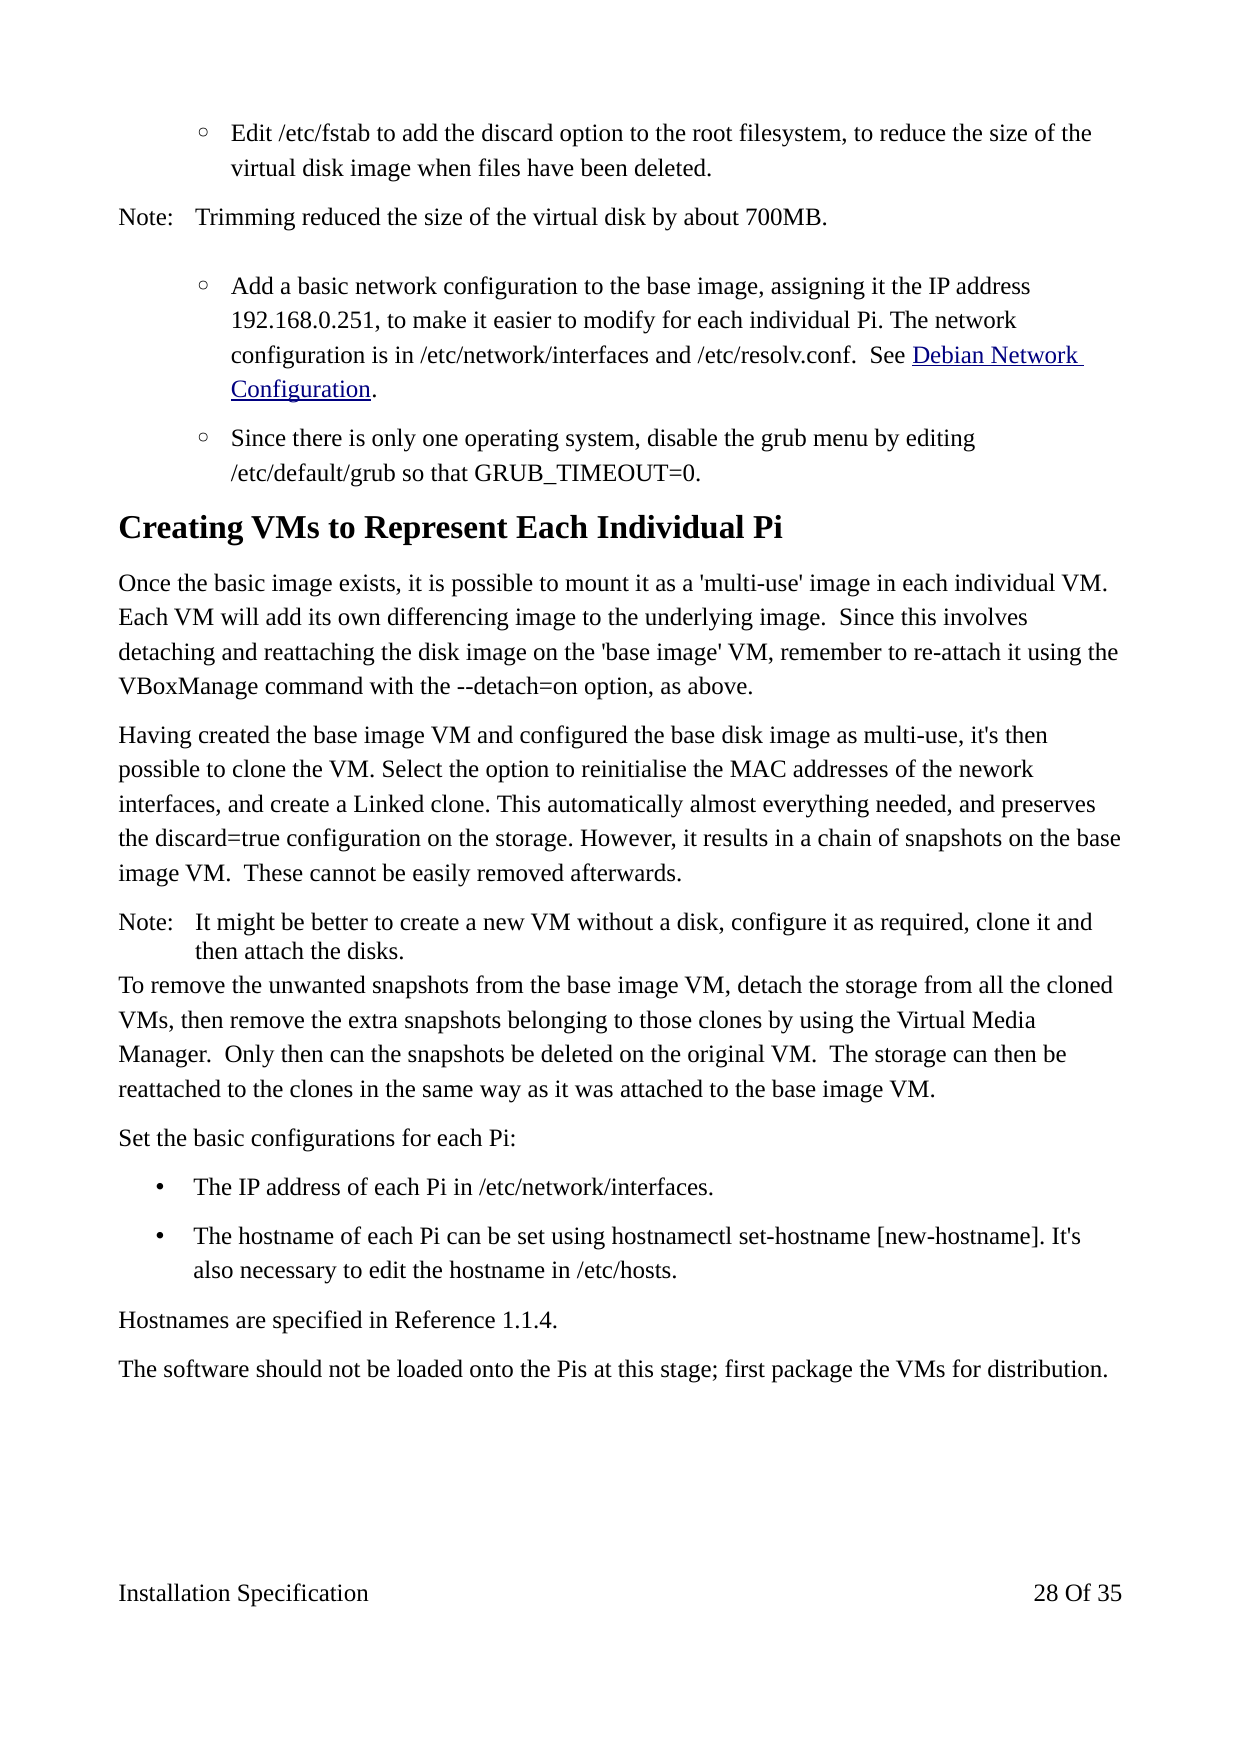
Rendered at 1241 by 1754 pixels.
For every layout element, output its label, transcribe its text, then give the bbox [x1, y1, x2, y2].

list The hostname of each Pi can be set using hostnamectl set-hostname [new-hostname]. It's also necessary to edit the hostname in /etc/hosts. [156, 1221, 1122, 1284]
text Hostnames are specified in Reference 1.1.4. [118, 1305, 1122, 1333]
text Set the basic configurations for each Pi: [118, 1123, 1122, 1152]
text The software should not be loaded onto the Pis at this stage; first package the VMs for distribution. [118, 1354, 1122, 1382]
text Note: It might be better to create a new VM without a disk, configure it as required, clone it and then attach the disks. [118, 907, 1122, 964]
text To remove the unwanted snapshots from the base image VM, detach the storage from all the cloned VMs, then remove the extra snapshots belonging to those clones by using the Virtual Media Manager. Only then can the snapshots be deleted on the original VM. The storage can then be reattached to the clones in the same way as it was attached to the base image VM. [118, 971, 1122, 1103]
list Add a basic network configuration to the base image, assigning it the IP address 192.168.0.251, to make it easier to modify for each individual Pi. The network configuration is in /etc/network/interfaces and /etc/resolv.conf. See Debian Network Configuration. [193, 271, 1122, 403]
text Note: Trimming reduced the size of the virtual disk by about 700MB. [118, 202, 1122, 230]
text Having created the base image VM and configured the base disk image as multi-use, it's then possible to clone the VM. Select the option to reinitialise the MAC addresses of the nework interfaces, and create a Linked clone. This automatically almost everything needed, and preserves the discard=true configuration on the storage. However, it results in a chain of snapshots on the base image VM. These cannot be easily removed afterwards. [118, 720, 1122, 887]
list Edit /etc/fstab to add the discard option to the root filesystem, to reduce the size of the virtual disk image when files have been deleted. [193, 118, 1122, 181]
text Once the basic image exists, it is possible to mount it as a 'multi-use' image in each individual VM. Each VM will add its own differencing image to the underlying image. Since this involves detaching and reattaching the disk image on the 'base image' VM, remember to re-attach it using the VBoxManage command with the --detach=on option, as above. [118, 568, 1122, 700]
list Since there is only one operating system, disable the grub menu by editing /etc/default/grub so that GRUB_TIMEOUT=0. [193, 423, 1122, 487]
text Creating VMs to Represent Each Individual Pi [118, 507, 1122, 545]
list The IP address of each Pi in /etc/network/interfaces. [156, 1172, 1122, 1201]
